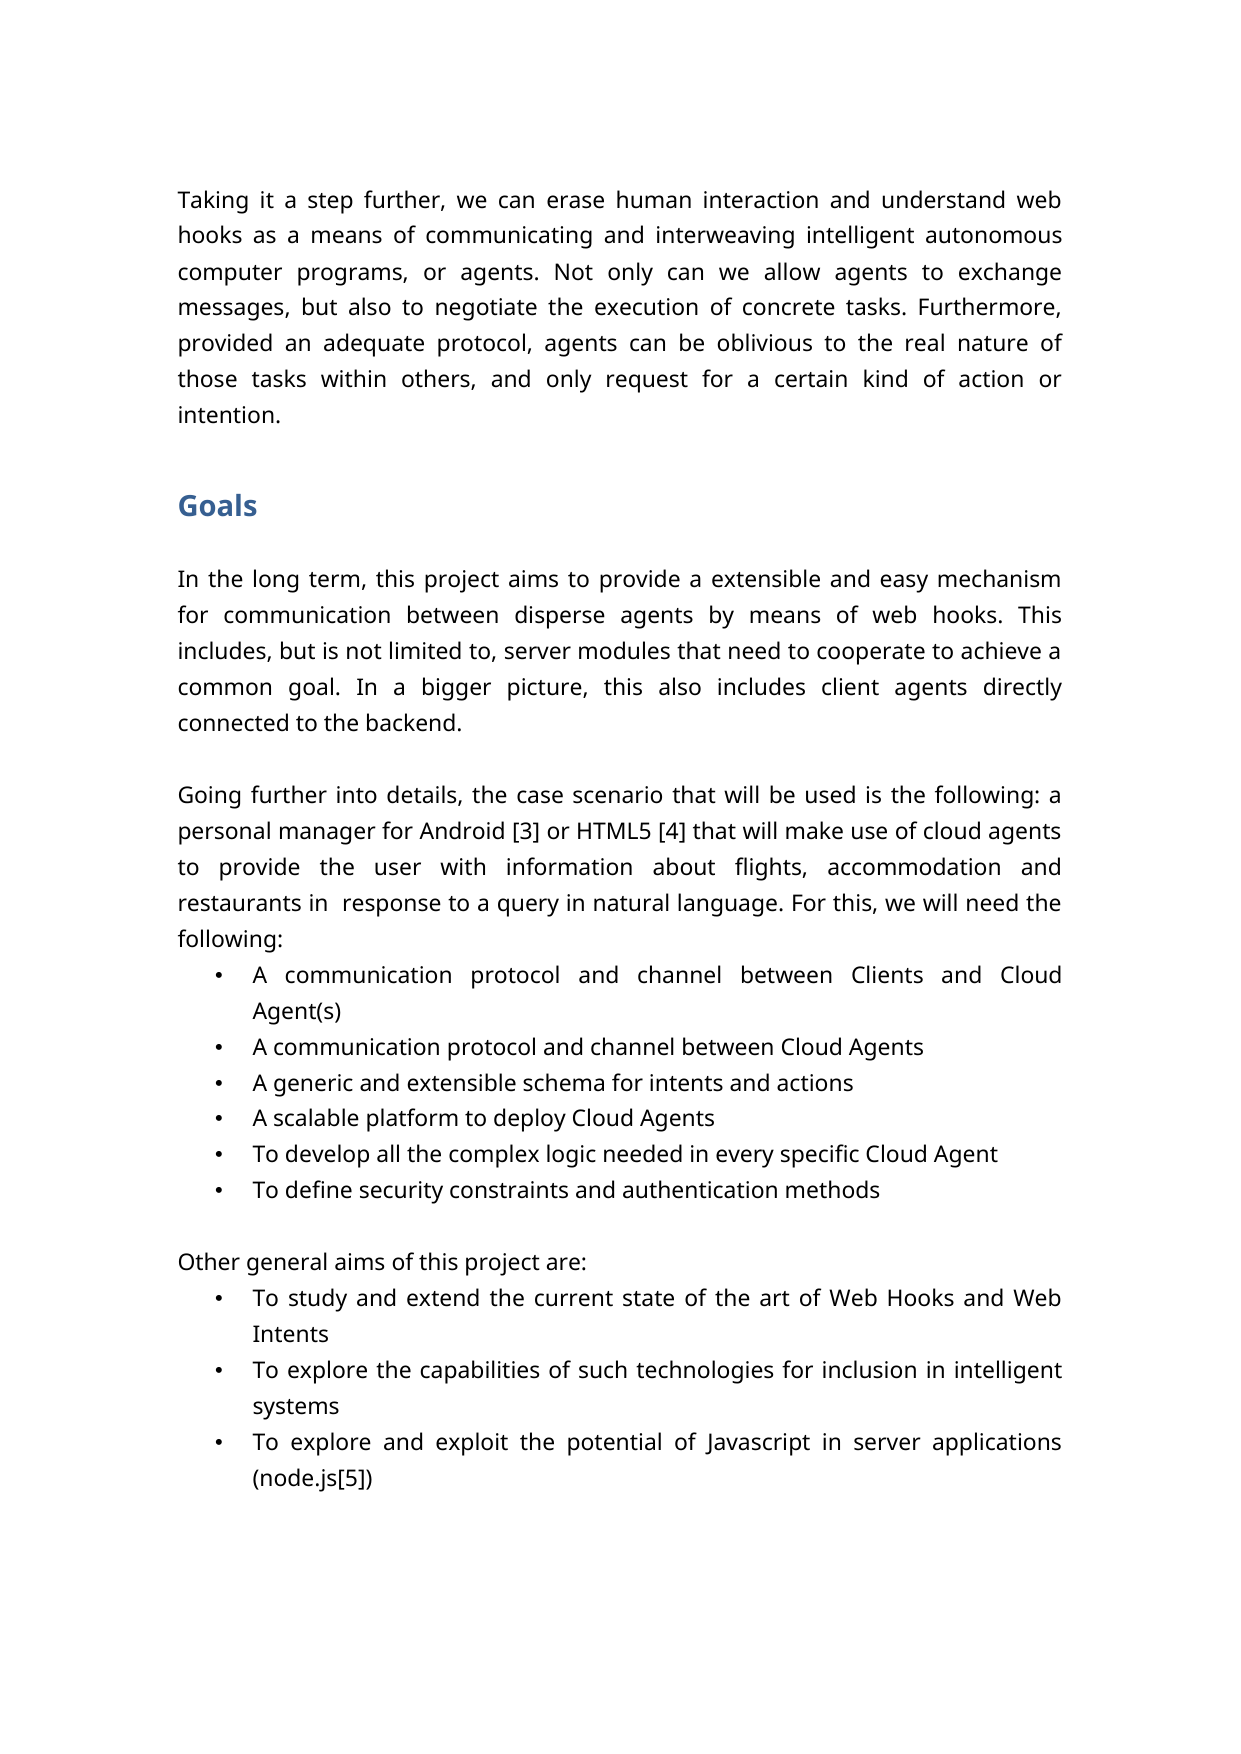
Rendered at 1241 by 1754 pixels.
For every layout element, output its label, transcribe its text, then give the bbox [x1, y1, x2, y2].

list To develop all the complex logic needed in every specific Cloud Agent [215, 1138, 1063, 1169]
text In the long term, this project aims to provide a extensible and easy mechanism for communication between disperse agents by means of web hooks. This includes, but is not limited to, server modules that need to cooperate to achieve a common goal. In a bigger picture, this also includes client agents directly connected to the backend. [177, 563, 1063, 738]
list A communication protocol and channel between Clients and Cloud Agent(s) [215, 959, 1063, 1026]
list A communication protocol and channel between Cloud Agents [215, 1031, 1063, 1062]
list To define security constraints and authentication methods [215, 1174, 1063, 1206]
subtitle Goals [177, 485, 1063, 525]
text Going further into details, the case scenario that will be used is the following: a personal manager for Android [3] or HTML5 [4] that will make use of cloud agents to provide the user with information about flights, accommodation and restaurants in response to a query in natural language. For this, we will need the following: [177, 779, 1063, 954]
list A generic and extensible schema for intents and actions [215, 1066, 1063, 1098]
list To explore the capabilities of such technologies for inclusion in intelligent systems [215, 1354, 1063, 1421]
list To explore and exploit the potential of Javascript in server applications (node.js[5]) [215, 1426, 1063, 1493]
text Taking it a step further, we can erase human interaction and understand web hooks as a means of communicating and interweaving intelligent autonomous computer programs, or agents. Not only can we allow agents to exchange messages, but also to negotiate the execution of concrete tasks. Furthermore, provided an adequate protocol, agents can be oblivious to the real nature of those tasks within others, and only request for a certain kind of action or intention. [177, 183, 1063, 430]
list A scalable platform to deploy Cloud Agents [215, 1102, 1063, 1134]
text Other general aims of this project are: [177, 1246, 1063, 1277]
list To study and extend the current state of the art of Web Hooks and Web Intents [215, 1282, 1063, 1349]
